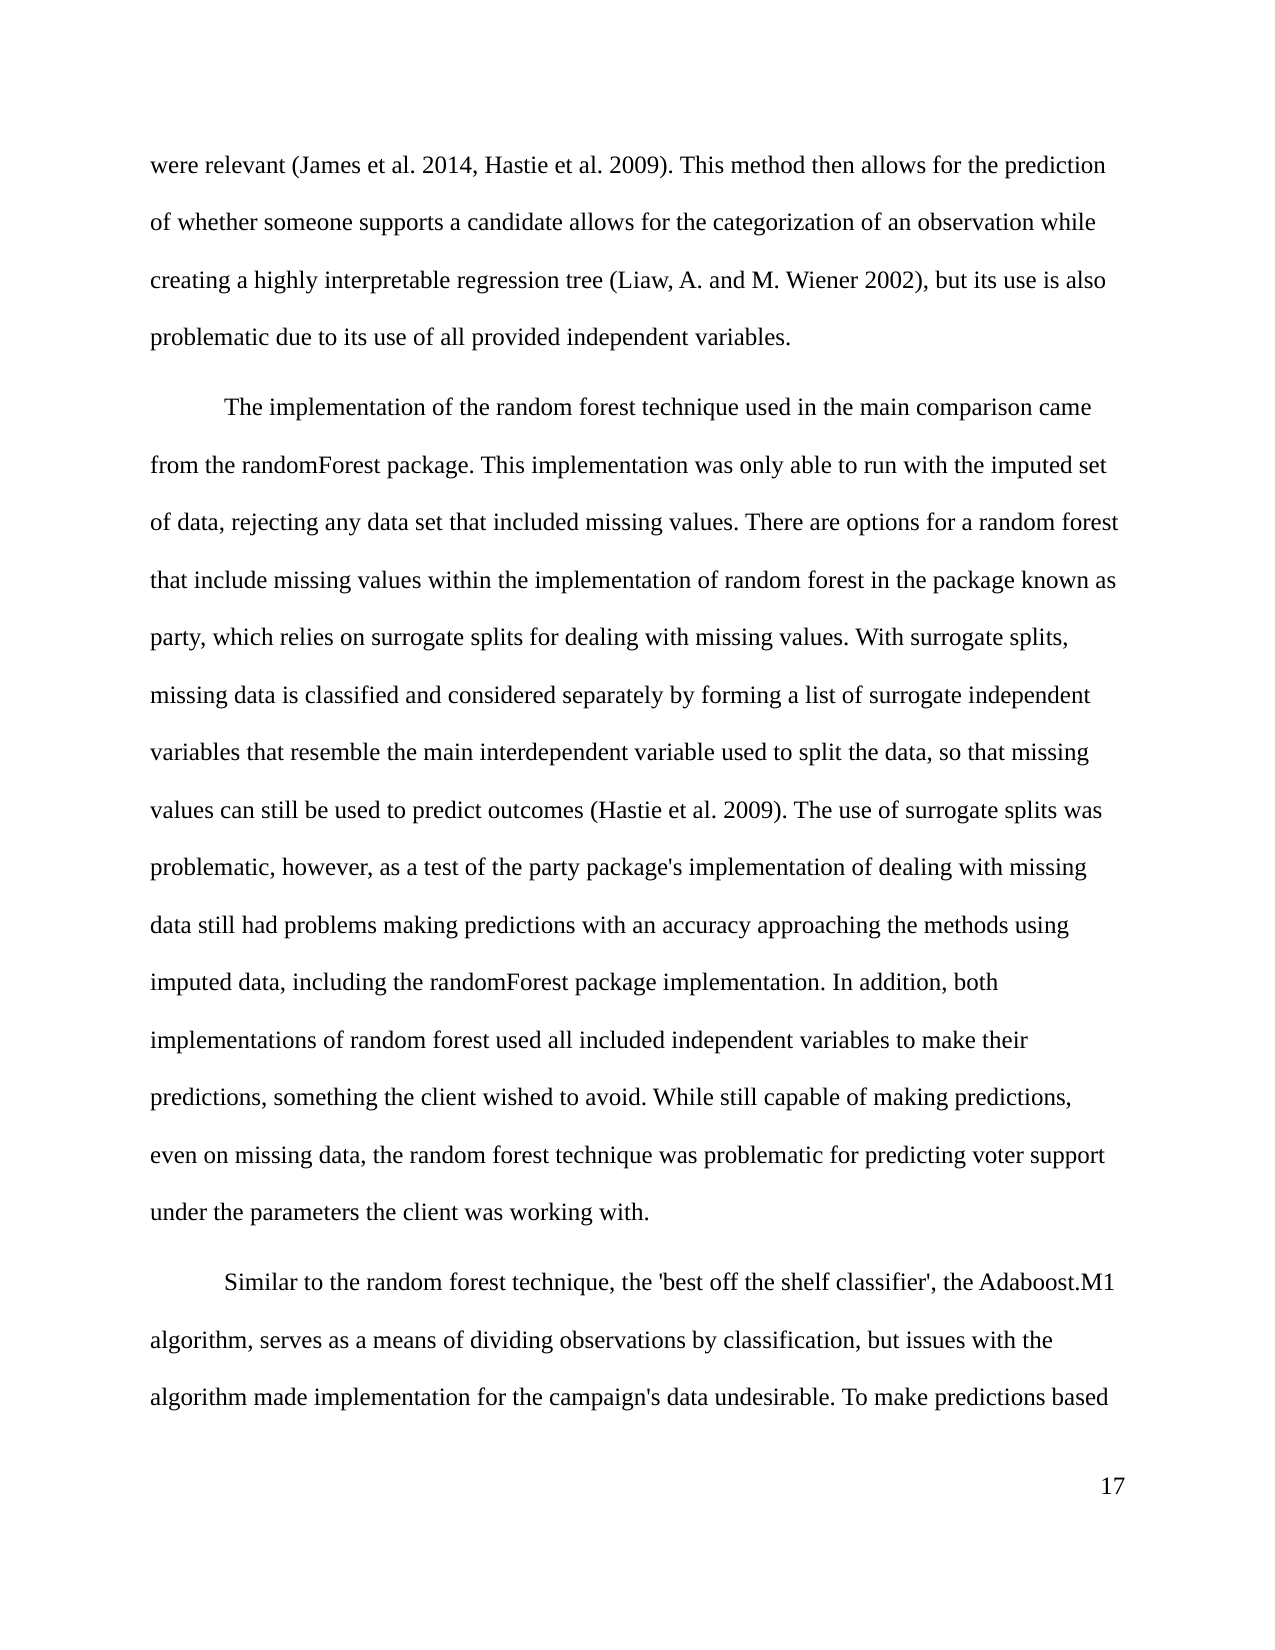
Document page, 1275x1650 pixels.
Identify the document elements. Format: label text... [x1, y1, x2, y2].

text were relevant (James et al. 2014, Hastie et al. 2009). This method then allows for the prediction of whether someone supports a candidate allows for the categorization of an observation while creating a highly interpretable regression tree (Liaw, A. and M. Wiener 2002), but its use is also problematic due to its use of all provided independent variables. [150, 150, 1125, 351]
text Similar to the random forest technique, the 'best off the shelf classifier', the Adaboost.M1 algorithm, serves as a means of dividing observations by classification, but issues with the algorithm made implementation for the campaign's data undesirable. To make predictions based [150, 1267, 1125, 1411]
text The implementation of the random forest technique used in the main comparison came from the randomForest package. This implementation was only able to run with the imputed set of data, rejecting any data set that included missing values. There are options for a random forest that include missing values within the implementation of random forest in the package known as party, which relies on surrogate splits for dealing with missing values. With surrogate splits, missing data is classified and considered separately by forming a list of surrogate independent variables that resemble the main interdependent variable used to split the data, so that missing values can still be used to predict outcomes (Hastie et al. 2009). The use of surrogate splits was problematic, however, as a test of the party package's implementation of dealing with missing data still had problems making predictions with an accuracy approaching the methods using imputed data, including the randomForest package implementation. In addition, both implementations of random forest used all included independent variables to make their predictions, something the client wished to avoid. While still capable of making predictions, even on missing data, the random forest technique was problematic for predicting voter support under the parameters the client was working with. [150, 392, 1125, 1226]
